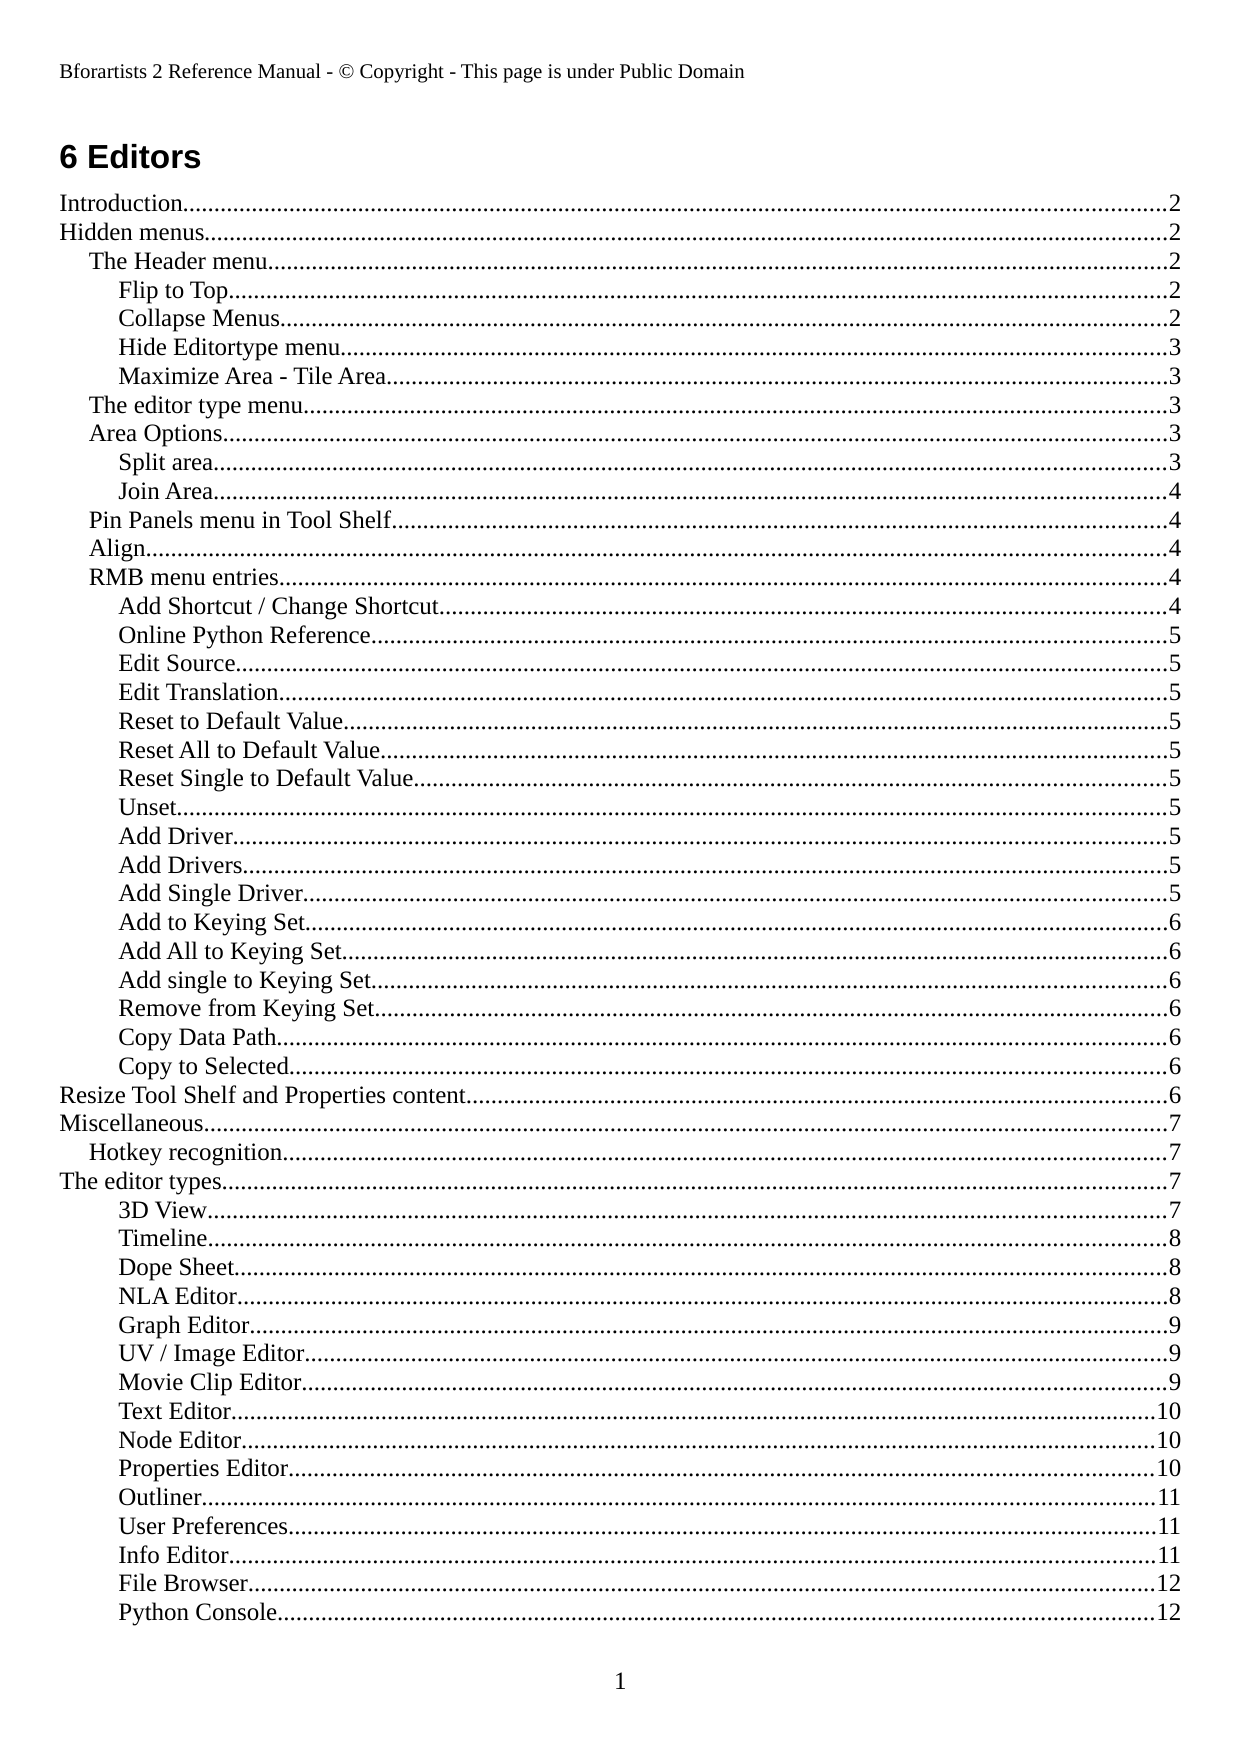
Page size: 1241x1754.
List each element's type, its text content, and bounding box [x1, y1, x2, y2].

text Add All to Keying Set 6 [118, 936, 1181, 965]
text 3D View 7 [118, 1195, 1181, 1223]
text The editor type menu 3 [88, 390, 1181, 418]
text Hidden menus 2 [59, 217, 1181, 246]
text Collapse Menus 2 [118, 303, 1181, 332]
text Add Single Driver 5 [118, 878, 1181, 907]
text Movie Clip Editor 9 [118, 1367, 1181, 1396]
text Reset Single to Default Value 5 [118, 763, 1181, 792]
text Edit Source 5 [118, 648, 1181, 677]
text Node Editor 10 [118, 1425, 1181, 1453]
text Copy to Selected 6 [118, 1051, 1181, 1080]
text Pin Panels menu in Tool Shelf 4 [88, 505, 1181, 533]
text Remove from Keying Set 6 [118, 993, 1181, 1022]
text Add Shortcut / Change Shortcut 4 [118, 591, 1181, 620]
text Dope Sheet 8 [118, 1252, 1181, 1281]
text Align 4 [88, 533, 1181, 562]
text Add Driver 5 [118, 821, 1181, 850]
text Add single to Keying Set 6 [118, 965, 1181, 993]
text RMB menu entries 4 [88, 562, 1181, 591]
text The editor types 7 [59, 1166, 1181, 1195]
text Edit Translation 5 [118, 677, 1181, 706]
text Flip to Top 2 [118, 275, 1181, 303]
text Copy Data Path 6 [118, 1022, 1181, 1051]
text Python Console 12 [118, 1597, 1181, 1626]
text Add to Keying Set 6 [118, 907, 1181, 936]
text Area Options 3 [88, 418, 1181, 447]
text Resize Tool Shelf and Properties content 6 [59, 1080, 1181, 1108]
text Properties Editor 10 [118, 1453, 1181, 1482]
text Graph Editor 9 [118, 1310, 1181, 1338]
text Introduction 2 [59, 188, 1181, 217]
text NLA Editor 8 [118, 1281, 1181, 1310]
text The Header menu 2 [88, 246, 1181, 275]
text Unset 5 [118, 792, 1181, 821]
text Timeline 8 [118, 1223, 1181, 1252]
subtitle 6 Editors [59, 138, 1181, 176]
text Miscellaneous 7 [59, 1108, 1181, 1137]
text Text Editor 10 [118, 1396, 1181, 1425]
text UV / Image Editor 9 [118, 1338, 1181, 1367]
text Outliner 11 [118, 1482, 1181, 1511]
text Split area 3 [118, 447, 1181, 476]
text Hotkey recognition 7 [88, 1137, 1181, 1166]
text Hide Editortype menu 3 [118, 332, 1181, 361]
text Reset to Default Value 5 [118, 706, 1181, 735]
text Join Area 4 [118, 476, 1181, 505]
text User Preferences 11 [118, 1511, 1181, 1540]
text Online Python Reference 5 [118, 620, 1181, 648]
text Info Editor 11 [118, 1540, 1181, 1568]
text Maximize Area - Tile Area 3 [118, 361, 1181, 390]
text Add Drivers 5 [118, 850, 1181, 878]
text File Browser 12 [118, 1568, 1181, 1597]
text Reset All to Default Value 5 [118, 735, 1181, 763]
